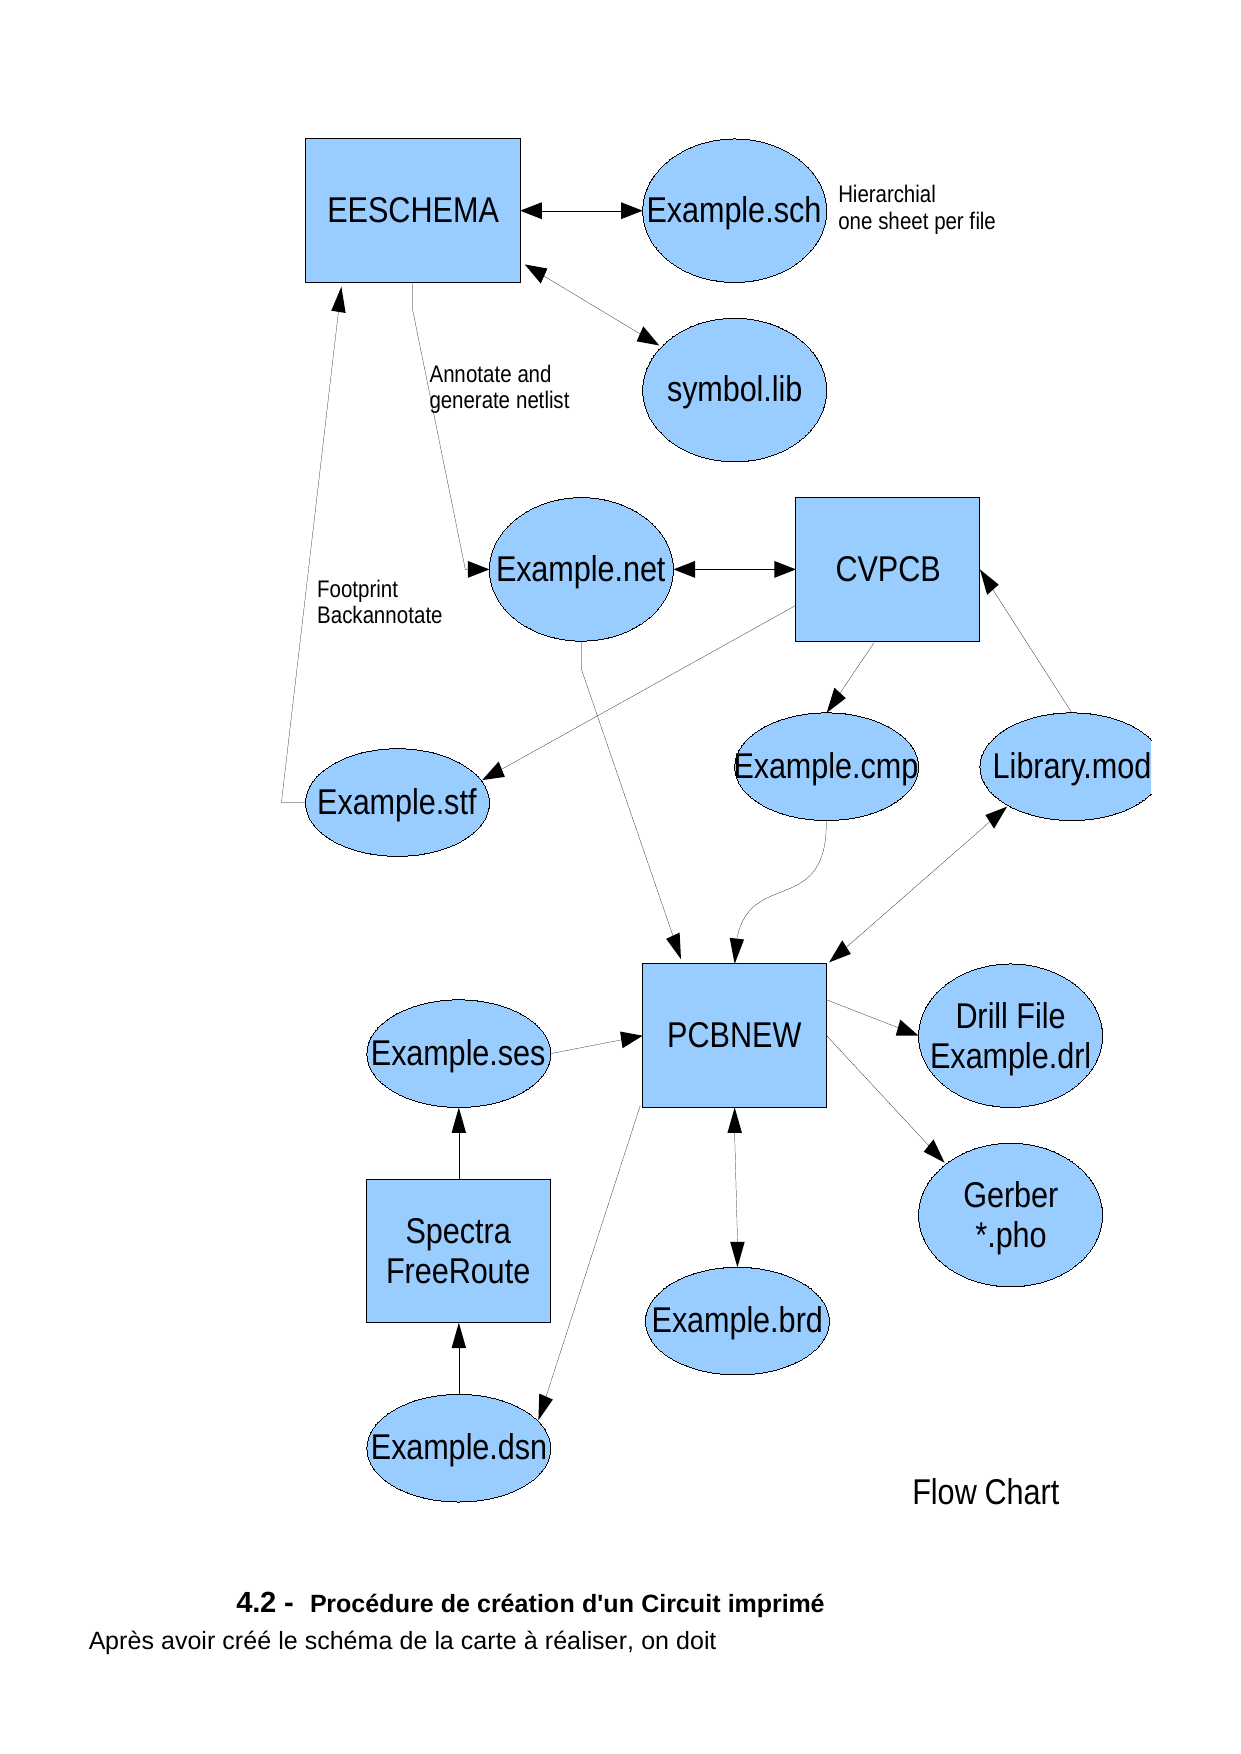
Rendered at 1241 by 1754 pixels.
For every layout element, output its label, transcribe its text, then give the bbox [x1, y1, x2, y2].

text Après avoir créé le schéma de la carte à réaliser, on doit [88, 1627, 1152, 1655]
subtitle Procédure de création d'un Circuit imprimé [162, 1586, 1152, 1618]
